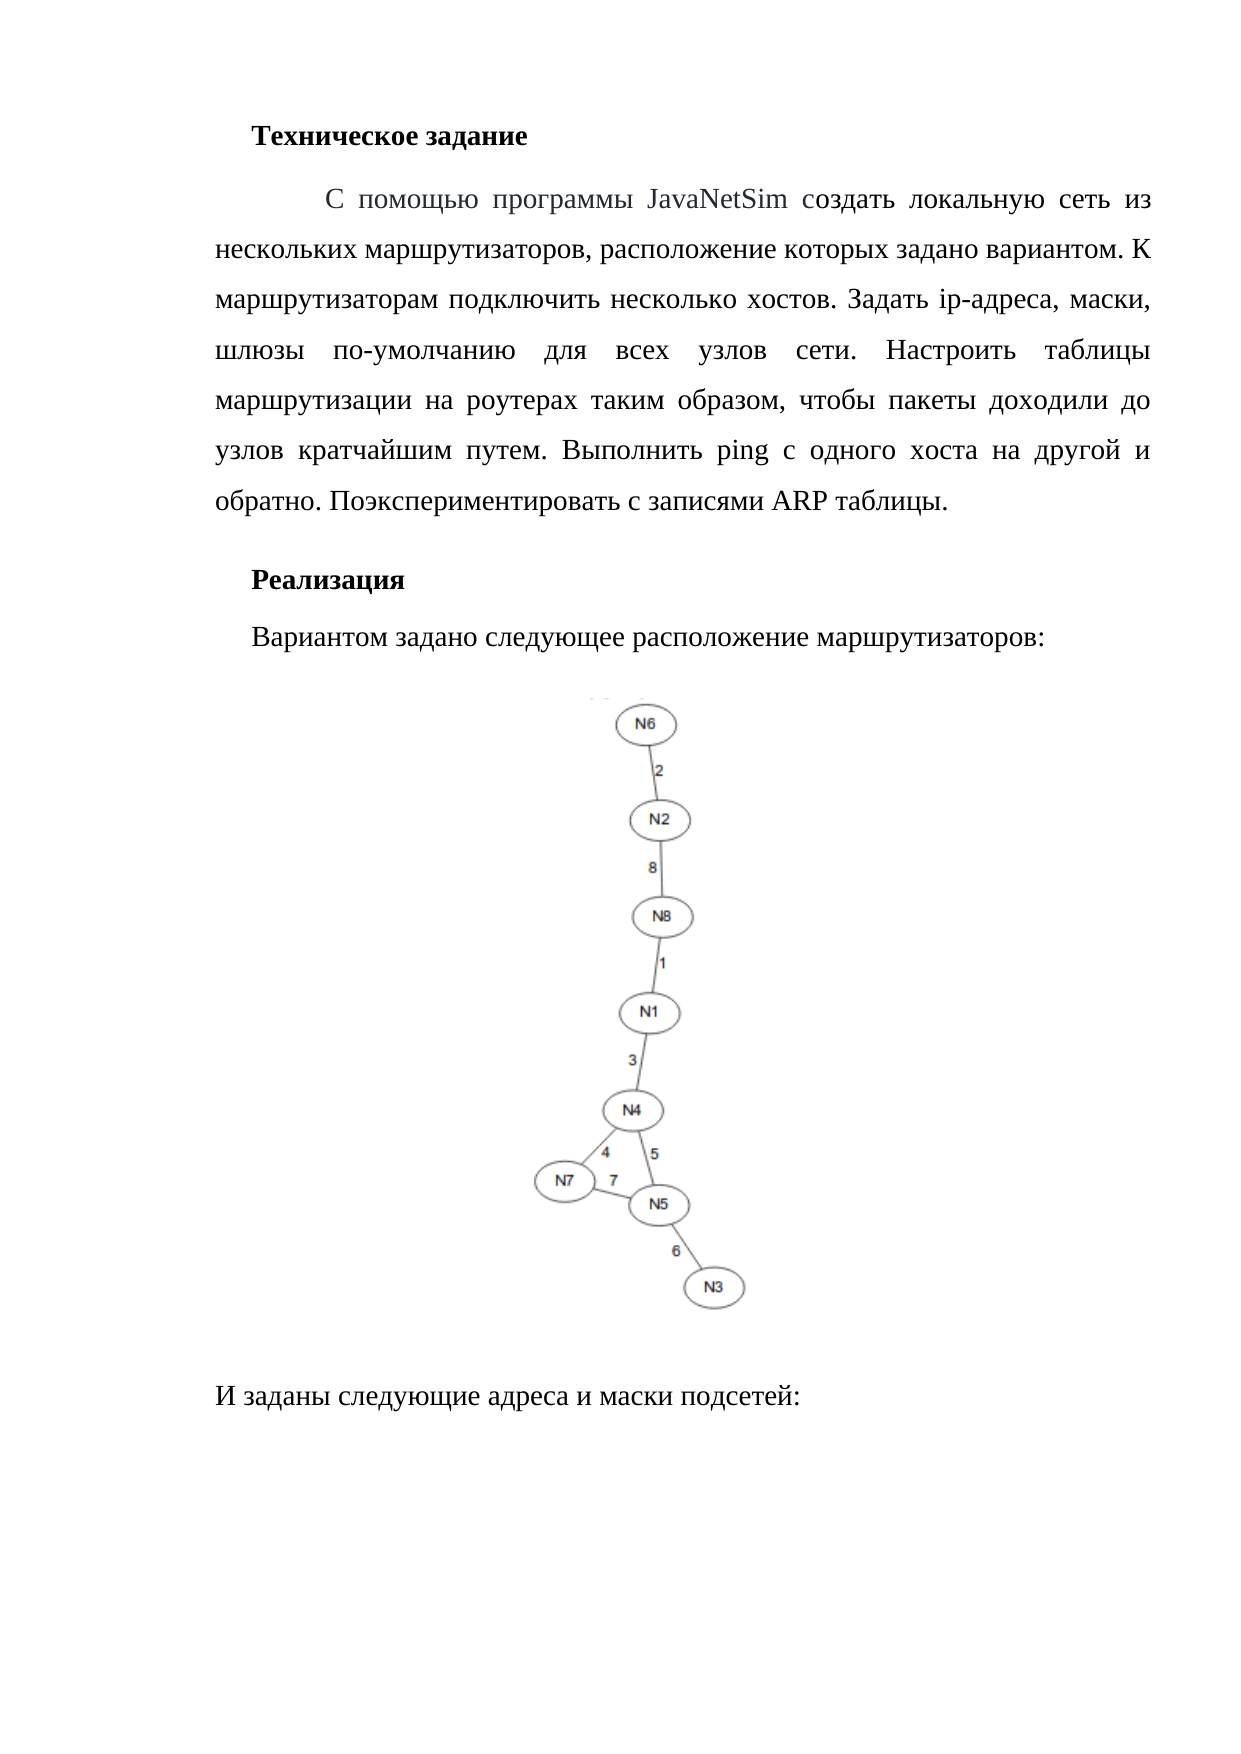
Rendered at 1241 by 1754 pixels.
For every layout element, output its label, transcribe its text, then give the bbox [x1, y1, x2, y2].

picture [464, 698, 865, 1316]
list Реализация [177, 562, 1152, 596]
text С помощью программы JavaNetSim создать локальную сеть из нескольких маршрутизаторов, расположение которых задано вариантом. К маршрутизаторам подключить несколько хостов. Задать ip-адреса, маски, шлюзы по-умолчанию для всех узлов сети. Настроить таблицы маршрутизации на роутерах таким образом, чтобы пакеты доходили до узлов кратчайшим путем. Выполнить ping с одного хоста на другой и обратно. Поэкспериментировать с записями ARP таблицы. [215, 181, 1152, 516]
text Техническое задание [215, 118, 1152, 152]
text Вариантом задано следующее расположение маршрутизаторов: [215, 619, 1152, 652]
text И заданы следующие адреса и маски подсетей: [215, 698, 1152, 1412]
